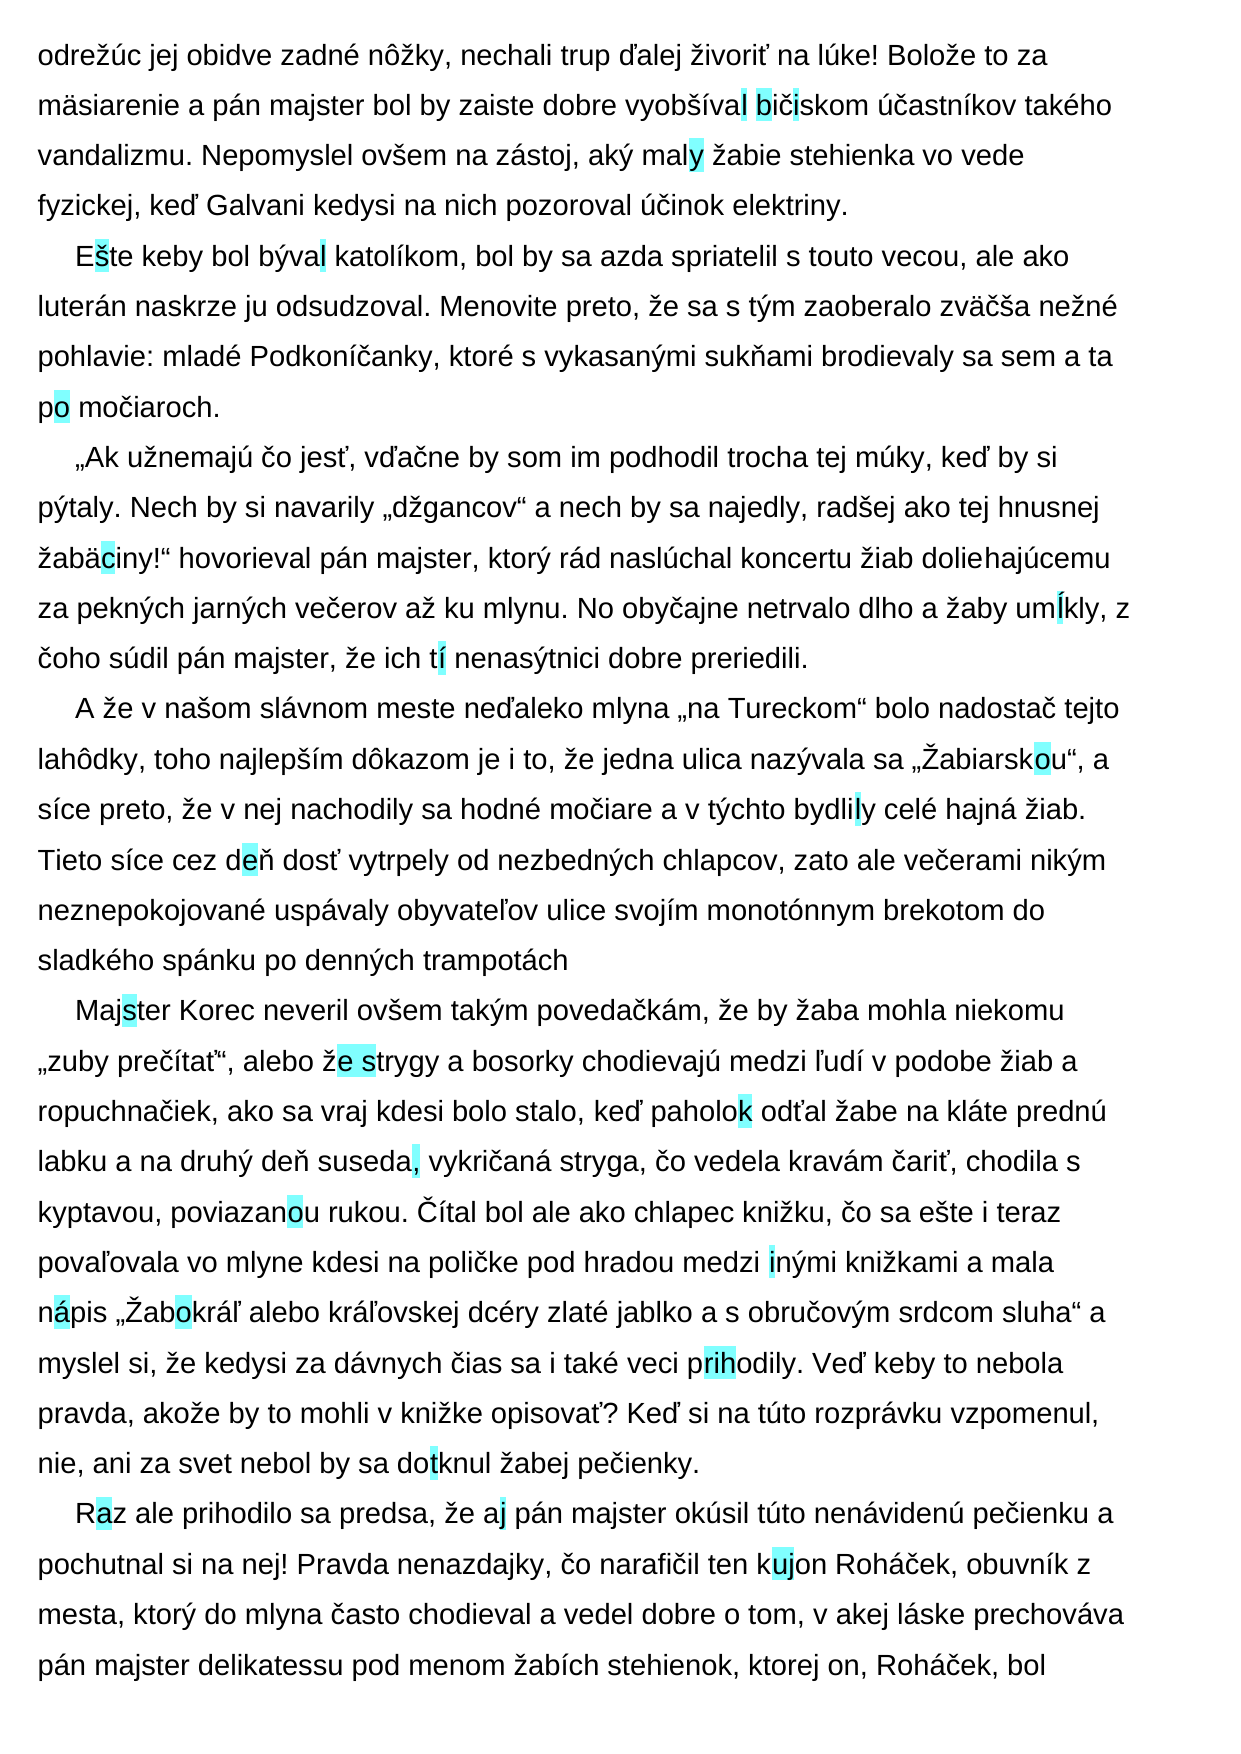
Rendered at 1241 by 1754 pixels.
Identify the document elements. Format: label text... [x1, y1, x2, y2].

text Ešte keby bol býval katolíkom, bol by sa azda spriatelil s touto vecou, ale ako luterán na­skrze ju odsudzoval. Menovite preto, že sa s tým zaoberalo zväčša nežné pohlavie: mladé Podkoníčanky, ktoré s vykasanými sukňami brodievaly sa sem a ta po močiaroch. [37, 239, 1130, 423]
text Majster Korec neveril ovšem takým povedačkám, že by žaba mohla niekomu „zuby prečítať“, alebo že strygy a bosorky chodievajú medzi ľudí v podobe žiab a ropuchnačiek, ako sa vraj kdesi bolo stalo, keď paholok odťal žabe na kláte prednú labku a na druhý deň suseda, vykričaná stryga, čo ve­dela kravám čariť, chodila s kyptavou, poviazanou rukou. Čítal bol ale ako chlapec knižku, čo sa ešte i teraz povaľovala vo mlyne kdesi na poličke pod hradou medzi inými knižkami a mala nápis „Žabokráľ alebo kráľovskej dcéry zlaté jablko a s obručovým srdcom sluha“ a myslel si, že kedysi za dávnych čias sa i také veci prihodily. Veď keby to nebola pravda, akože by to mohli v knižke opisovať? Keď si na túto rozprávku vzpomenul, nie, ani za svet nebol by sa dotknul žabej pečienky. [37, 993, 1130, 1480]
text odrežúc jej obidve zadné nôžky, nechali trup ďalej živoriť na lúke! Bolože to za mäsiarenie a pán majster bol by zaiste dobre vyobšíval bičiskom účastníkov takého vandalizmu. Nepomyslel ovšem na zástoj, aký maly žabie stehienka vo vede fyzickej, keď Galvani kedysi na nich pozoroval účinok elektriny. [37, 37, 1130, 222]
text Raz ale prihodilo sa predsa, že aj pán majster okúsil túto nenávidenú pečienku a pochutnal si na nej! Pravda nenazdajky, čo narafičil ten kujon Roháček, obuvník z mesta, ktorý do mlyna často chodieval a vedel dobre o tom, v akej láske prechováva pán majster delikatessu pod menom žabích stehienok, ktorej on, Roháček, bol [37, 1497, 1130, 1681]
text A že v našom slávnom meste neďaleko mlyna „na Tureckom“ bolo nadostač tejto lahôdky, toho najlepším dôkazom je i to, že jedna ulica nazývala sa „Žabiarskou“, a síce preto, že v nej nachodily sa hodné močiare a v týchto bydlily celé hajná žiab. Tieto síce cez deň dosť vytrpely od nezbedných chlapcov, zato ale večerami nikým neznepokojované uspávaly obyvateľov ulice svojím monotónnym brekotom do sladkého spánku po denných trampotách [37, 692, 1130, 977]
text „Ak užnemajú čo jesť, vďačne by som im podhodil trocha tej múky, keď by si pýtaly. Nech by si navarily „džgancov“ a nech by sa najedly, radšej ako tej hnusnej žabäciny!“ hovorieval pán majster, ktorý rád naslúchal koncertu žiab dolie­hajúcemu za pekných jarných večerov až ku mlynu. No obyčajne netrvalo dlho a žaby umĺkly, z čoho súdil pán majster, že ich tí nenasýtnici dobre preriedili. [37, 440, 1130, 675]
